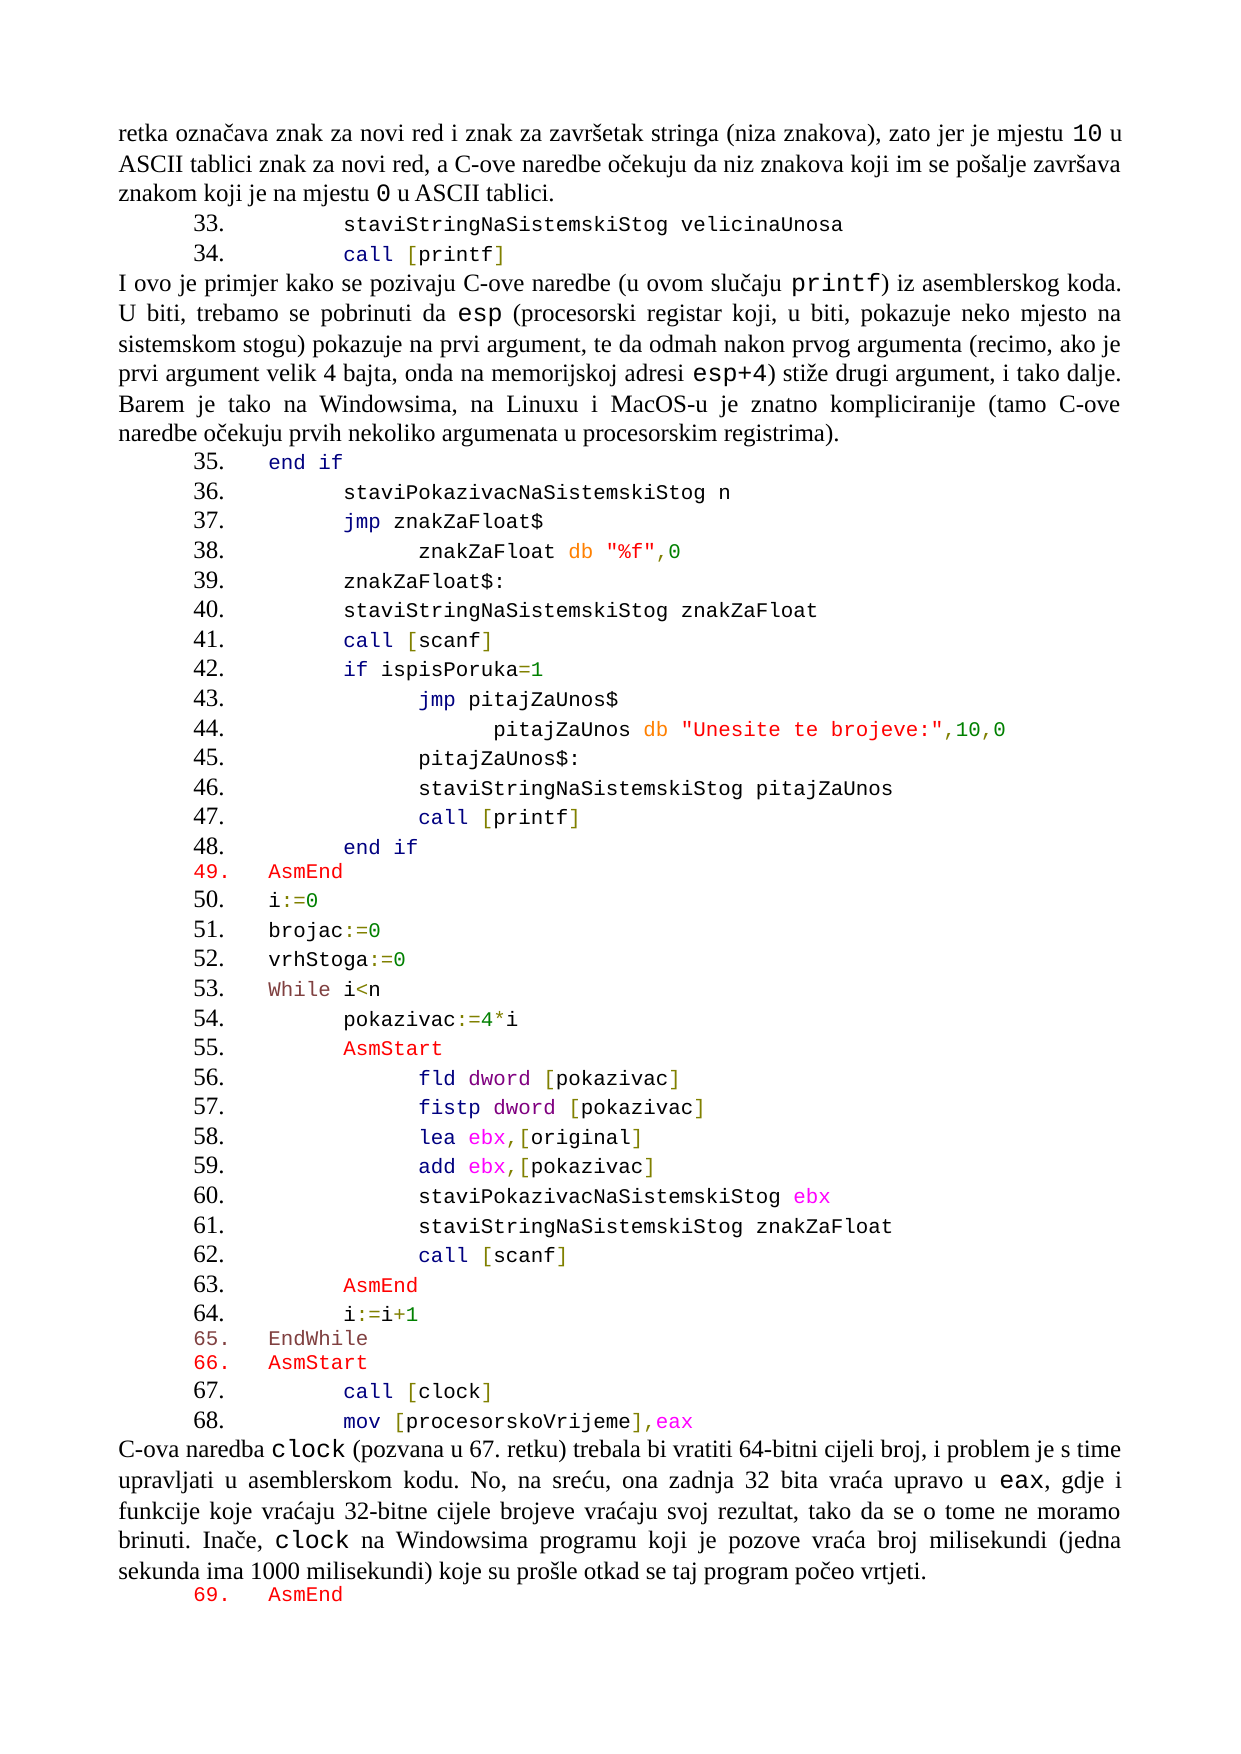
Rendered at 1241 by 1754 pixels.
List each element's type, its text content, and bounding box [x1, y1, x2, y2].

list staviPokazivacNaSistemskiStog ebx [156, 1180, 1122, 1210]
list pitajZaUnos db "Unesite te brojeve:",10,0 [156, 713, 1122, 742]
list call [scanf] [156, 1239, 1122, 1269]
list i:=i+1 [156, 1298, 1122, 1328]
list staviStringNaSistemskiStog velicinaUnosa [156, 208, 1122, 238]
list AsmStart [156, 1032, 1122, 1062]
list jmp pitajZaUnos$ [156, 683, 1122, 713]
list call [clock] [156, 1375, 1122, 1405]
list if ispisPoruka=1 [156, 653, 1122, 683]
list call [printf] [156, 801, 1122, 831]
list AsmEnd [156, 1584, 1122, 1608]
list vrhStoga:=0 [156, 943, 1122, 973]
list lea ebx,[original] [156, 1121, 1122, 1151]
list staviStringNaSistemskiStog znakZaFloat [156, 594, 1122, 624]
list znakZaFloat db "%f",0 [156, 535, 1122, 565]
text retka označava znak za novi red i znak za završetak stringa (niza znakova), zato jer je mjestu 10 u ASCII tablici znak za novi red, a C-ove naredbe očekuju da niz znakova koji im se pošalje završava znakom koji je na mjestu 0 u ASCII tablici. [118, 118, 1122, 208]
list call [scanf] [156, 624, 1122, 653]
list end if [156, 446, 1122, 476]
list mov [procesorskoVrijeme],eax [156, 1405, 1122, 1434]
list staviStringNaSistemskiStog znakZaFloat [156, 1210, 1122, 1239]
text I ovo je primjer kako se pozivaju C-ove naredbe (u ovom slučaju printf) iz asemblerskog koda. U biti, trebamo se pobrinuti da esp (procesorski registar koji, u biti, pokazuje neko mjesto na sistemskom stogu) pokazuje na prvi argument, te da odmah nakon prvog argumenta (recimo, ako je prvi argument velik 4 bajta, onda na memorijskoj adresi esp+4) stiže drugi argument, i tako dalje. Barem je tako na Windowsima, na Linuxu i MacOS-u je znatno kompliciranije (tamo C-ove naredbe očekuju prvih nekoliko argumenata u procesorskim registrima). [118, 268, 1122, 446]
list pokazivac:=4*i [156, 1003, 1122, 1032]
list pitajZaUnos$: [156, 742, 1122, 772]
list staviStringNaSistemskiStog pitajZaUnos [156, 772, 1122, 801]
list fld dword [pokazivac] [156, 1062, 1122, 1091]
list fistp dword [pokazivac] [156, 1091, 1122, 1121]
list add ebx,[pokazivac] [156, 1151, 1122, 1180]
list znakZaFloat$: [156, 565, 1122, 594]
list AsmEnd [156, 861, 1122, 884]
list AsmEnd [156, 1269, 1122, 1298]
list end if [156, 831, 1122, 861]
list i:=0 [156, 884, 1122, 914]
list staviPokazivacNaSistemskiStog n [156, 476, 1122, 506]
list EndWhile [156, 1328, 1122, 1352]
list While i<n [156, 973, 1122, 1003]
list call [printf] [156, 238, 1122, 268]
list jmp znakZaFloat$ [156, 506, 1122, 535]
list AsmStart [156, 1352, 1122, 1375]
text C-ova naredba clock (pozvana u 67. retku) trebala bi vratiti 64-bitni cijeli broj, i problem je s time upravljati u asemblerskom kodu. No, na sreću, ona zadnja 32 bita vraća upravo u eax, gdje i funkcije koje vraćaju 32-bitne cijele brojeve vraćaju svoj rezultat, tako da se o tome ne moramo brinuti. Inače, clock na Windowsima programu koji je pozove vraća broj milisekundi (jedna sekunda ima 1000 milisekundi) koje su prošle otkad se taj program počeo vrtjeti. [118, 1434, 1122, 1584]
list brojac:=0 [156, 914, 1122, 943]
